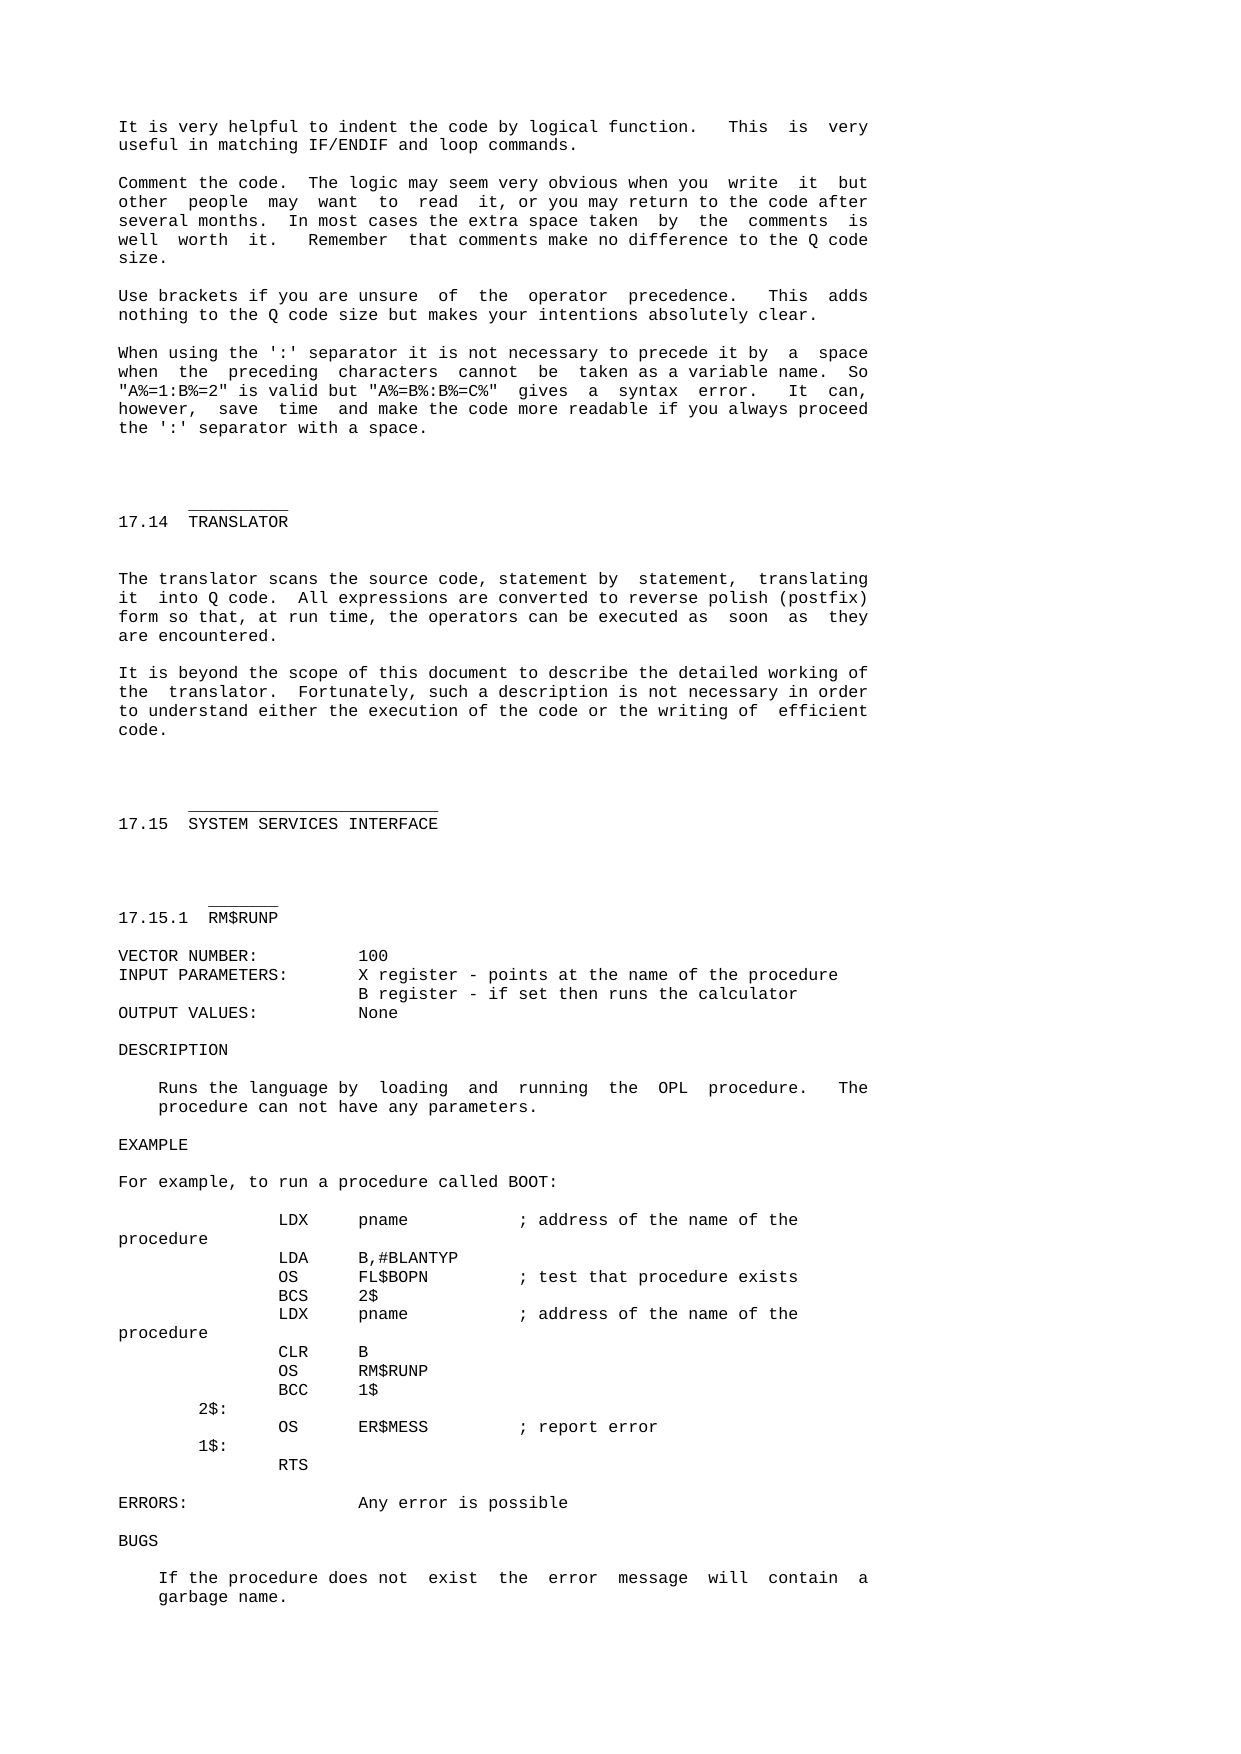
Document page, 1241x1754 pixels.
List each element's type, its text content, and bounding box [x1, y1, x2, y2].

text BCC 1$ [118, 1381, 1122, 1400]
text LDA B,#BLANTYP [118, 1249, 1122, 1268]
text EXAMPLE [118, 1136, 1122, 1155]
text form so that, at run time, the operators can be executed as soon as they [118, 608, 1122, 627]
text well worth it. Remember that comments make no difference to the Q code [118, 231, 1122, 250]
text BUGS [118, 1532, 1122, 1551]
text _________________________ [118, 797, 1122, 816]
text when the preceding characters cannot be taken as a variable name. So [118, 363, 1122, 382]
text __________ [118, 495, 1122, 514]
text CLR B [118, 1344, 1122, 1362]
text DESCRIPTION [118, 1042, 1122, 1061]
text procedure [118, 1325, 1122, 1344]
text "A%=1:B%=2" is valid but "A%=B%:B%=C%" gives a syntax error. It can, [118, 382, 1122, 401]
text OUTPUT VALUES: None [118, 1004, 1122, 1023]
text It is beyond the scope of this document to describe the detailed working of [118, 665, 1122, 684]
text Runs the language by loading and running the OPL procedure. The [118, 1080, 1122, 1098]
text OS ER$MESS ; report error [118, 1419, 1122, 1438]
text The translator scans the source code, statement by statement, translating [118, 571, 1122, 589]
text procedure can not have any parameters. [118, 1098, 1122, 1117]
text garbage name. [118, 1589, 1122, 1608]
text however, save time and make the code more readable if you always proceed [118, 401, 1122, 420]
text RTS [118, 1457, 1122, 1476]
text ERRORS: Any error is possible [118, 1494, 1122, 1513]
text BCS 2$ [118, 1287, 1122, 1306]
text several months. In most cases the extra space taken by the comments is [118, 212, 1122, 231]
text OS FL$BOPN ; test that procedure exists [118, 1268, 1122, 1287]
text nothing to the Q code size but makes your intentions absolutely clear. [118, 307, 1122, 326]
text to understand either the execution of the code or the writing of efficient [118, 703, 1122, 721]
text code. [118, 721, 1122, 740]
text For example, to run a procedure called BOOT: [118, 1174, 1122, 1193]
text INPUT PARAMETERS: X register - points at the name of the procedure [118, 967, 1122, 985]
text When using the ':' separator it is not necessary to precede it by a space [118, 344, 1122, 363]
text Comment the code. The logic may seem very obvious when you write it but [118, 175, 1122, 193]
text it into Q code. All expressions are converted to reverse polish (postfix) [118, 589, 1122, 608]
text procedure [118, 1231, 1122, 1249]
text _______ [118, 891, 1122, 910]
text 17.14 TRANSLATOR [118, 514, 1122, 533]
text size. [118, 250, 1122, 269]
text LDX pname ; address of the name of the [118, 1212, 1122, 1231]
text LDX pname ; address of the name of the [118, 1306, 1122, 1325]
text Use brackets if you are unsure of the operator precedence. This adds [118, 288, 1122, 307]
text the ':' separator with a space. [118, 420, 1122, 439]
text 17.15.1 RM$RUNP [118, 910, 1122, 929]
text It is very helpful to indent the code by logical function. This is very [118, 118, 1122, 137]
text OS RM$RUNP [118, 1362, 1122, 1381]
text 17.15 SYSTEM SERVICES INTERFACE [118, 816, 1122, 834]
text B register - if set then runs the calculator [118, 985, 1122, 1004]
text If the procedure does not exist the error message will contain a [118, 1570, 1122, 1589]
text 2$: [118, 1400, 1122, 1419]
text other people may want to read it, or you may return to the code after [118, 193, 1122, 212]
text VECTOR NUMBER: 100 [118, 948, 1122, 967]
text are encountered. [118, 627, 1122, 646]
text 1$: [118, 1438, 1122, 1457]
text useful in matching IF/ENDIF and loop commands. [118, 137, 1122, 156]
text the translator. Fortunately, such a description is not necessary in order [118, 684, 1122, 703]
